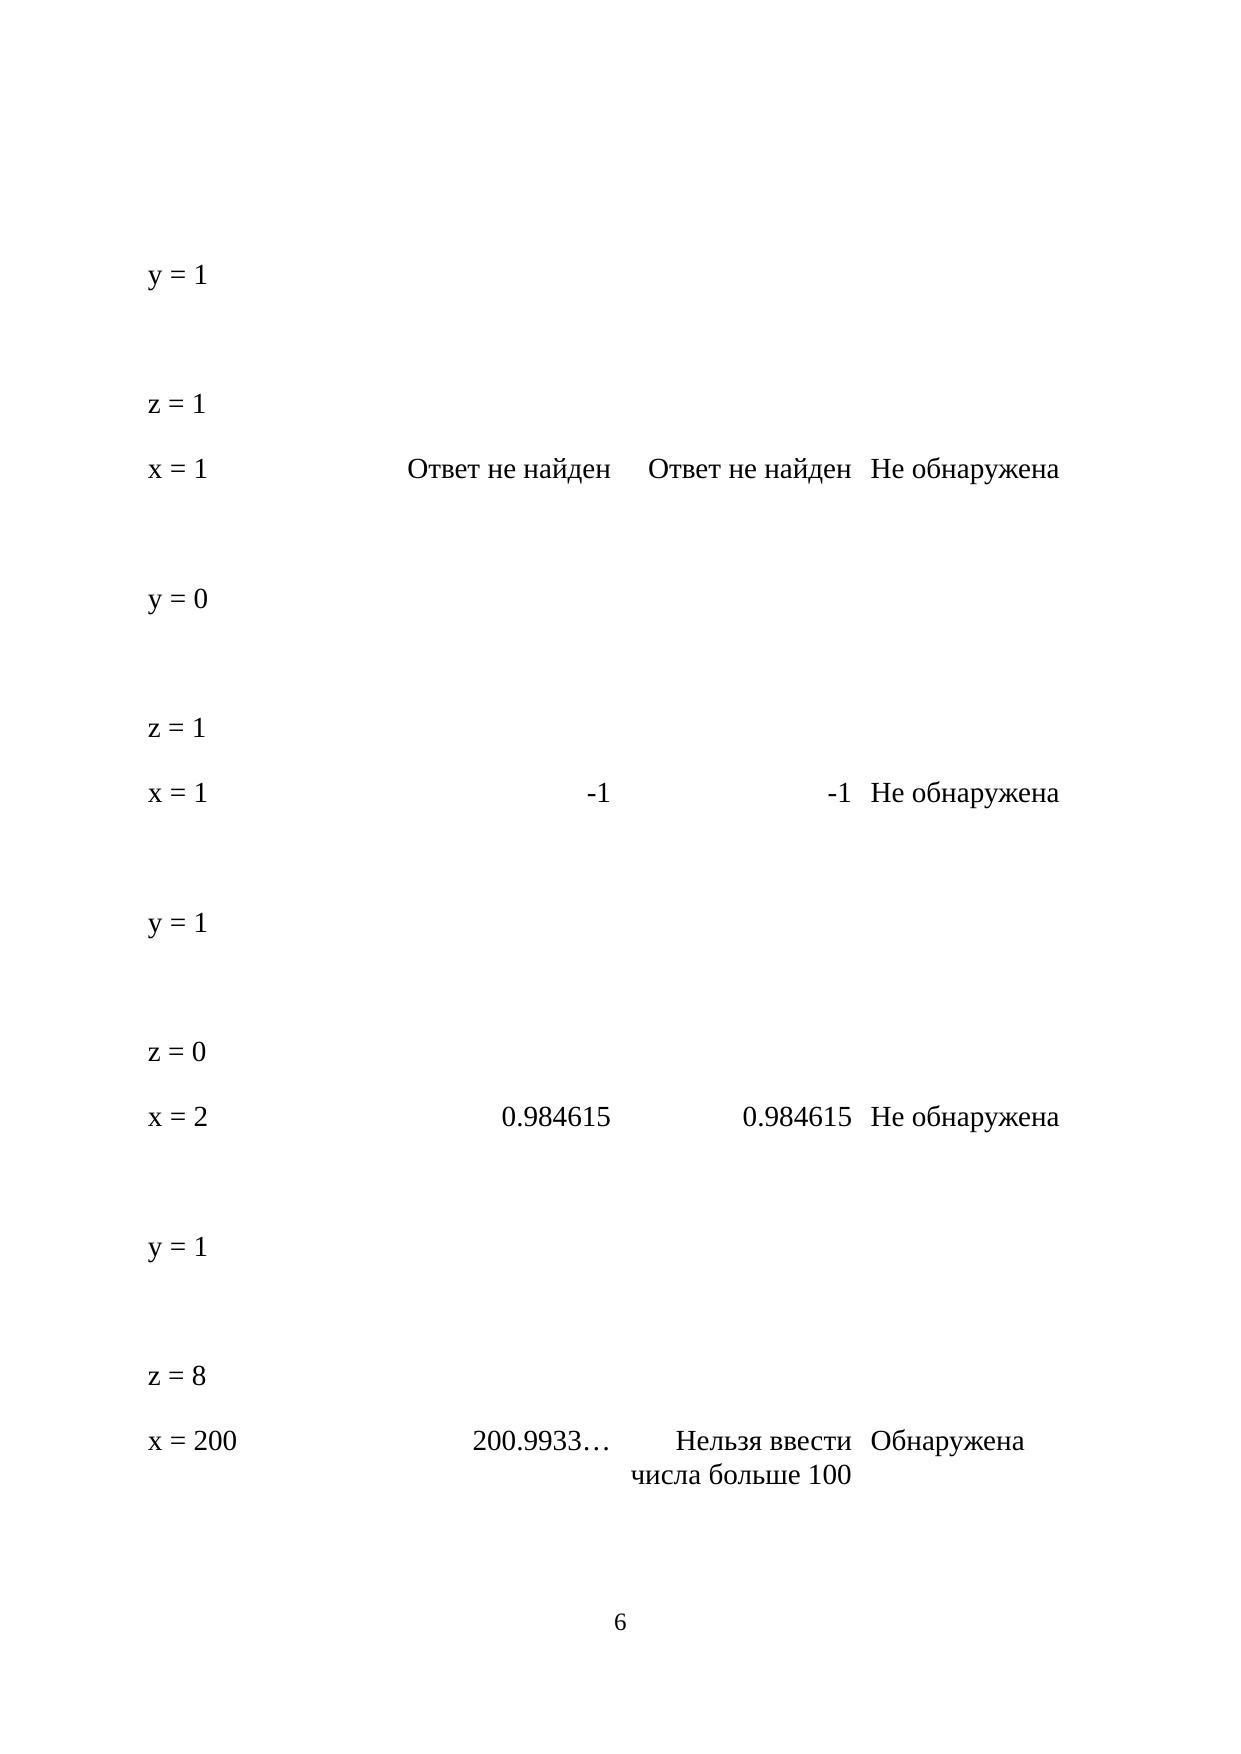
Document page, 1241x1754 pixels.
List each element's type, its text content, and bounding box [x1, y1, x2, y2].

table_cell [379, 248, 620, 312]
table_cell [620, 1155, 861, 1219]
table_cell [861, 831, 1102, 896]
table_cell [379, 1349, 620, 1414]
table_cell [379, 636, 620, 701]
table_cell x = 1 [138, 766, 379, 831]
table_cell 0.984615 [379, 1090, 620, 1155]
table_cell [620, 1284, 861, 1349]
table_cell [379, 831, 620, 896]
table_cell Обнаружена [861, 1414, 1102, 1512]
table_cell [861, 507, 1102, 572]
table_cell [861, 118, 1102, 183]
table_cell x = 1 [138, 442, 379, 507]
table_cell [138, 118, 379, 183]
table_cell Не обнаружена [861, 442, 1102, 507]
table_cell [861, 1155, 1102, 1219]
table_cell z = 0 [138, 1025, 379, 1090]
table_cell [138, 831, 379, 896]
table_cell [861, 1349, 1102, 1414]
table_cell [861, 636, 1102, 701]
table_cell x = 2 [138, 1090, 379, 1155]
table_cell [861, 1512, 1102, 1577]
table_cell 0.984615 [620, 1090, 861, 1155]
table_cell [379, 507, 620, 572]
table_cell [138, 1155, 379, 1219]
table_cell Нельзя ввести числа больше 100 [620, 1414, 861, 1512]
table_cell [138, 636, 379, 701]
table_cell [379, 1284, 620, 1349]
table_cell [379, 118, 620, 183]
table_cell [379, 701, 620, 766]
table_cell [138, 507, 379, 572]
table_cell [620, 1512, 861, 1577]
table_cell [379, 183, 620, 248]
table_cell [379, 896, 620, 960]
table_cell [620, 183, 861, 248]
table_cell [138, 960, 379, 1025]
table_cell [379, 313, 620, 377]
table_cell [379, 572, 620, 636]
table_cell [620, 1025, 861, 1090]
table_cell [620, 572, 861, 636]
table_cell [620, 313, 861, 377]
table_cell [861, 960, 1102, 1025]
table_cell [861, 572, 1102, 636]
table_cell [138, 183, 379, 248]
table_cell [138, 1284, 379, 1349]
table_cell [620, 1349, 861, 1414]
table_cell [861, 248, 1102, 312]
table_cell y = 1 [138, 896, 379, 960]
table_cell [620, 118, 861, 183]
table_cell [620, 960, 861, 1025]
table_cell [620, 1220, 861, 1284]
table_cell [379, 1155, 620, 1219]
table_cell y = 0 [138, 572, 379, 636]
table_cell [620, 831, 861, 896]
table_cell -1 [620, 766, 861, 831]
table_cell z = 1 [138, 701, 379, 766]
table_cell x = 200 [138, 1414, 379, 1512]
table_cell Ответ не найден [379, 442, 620, 507]
table_cell [861, 313, 1102, 377]
table_cell [861, 1220, 1102, 1284]
table_cell y = 1 [138, 248, 379, 312]
table_cell [379, 1025, 620, 1090]
table_cell Ответ не найден [620, 442, 861, 507]
table_cell z = 8 [138, 1349, 379, 1414]
table_cell [620, 896, 861, 960]
table_cell y = 1 [138, 1220, 379, 1284]
table_cell 200.9933… [379, 1414, 620, 1512]
table_cell [861, 1284, 1102, 1349]
table_cell [620, 701, 861, 766]
table_cell -1 [379, 766, 620, 831]
table_cell [620, 636, 861, 701]
table_cell [861, 377, 1102, 442]
table_cell [138, 313, 379, 377]
table_cell [861, 1025, 1102, 1090]
table_cell [379, 1512, 620, 1577]
table_cell [620, 507, 861, 572]
table_cell [620, 248, 861, 312]
table_cell Не обнаружена [861, 1090, 1102, 1155]
table_cell [379, 960, 620, 1025]
table_cell z = 1 [138, 377, 379, 442]
table_cell [620, 377, 861, 442]
table_cell [379, 1220, 620, 1284]
table_cell [138, 1512, 379, 1577]
table_cell [861, 896, 1102, 960]
table_cell Не обнаружена [861, 766, 1102, 831]
table_cell [861, 701, 1102, 766]
table_cell [861, 183, 1102, 248]
table_cell [379, 377, 620, 442]
